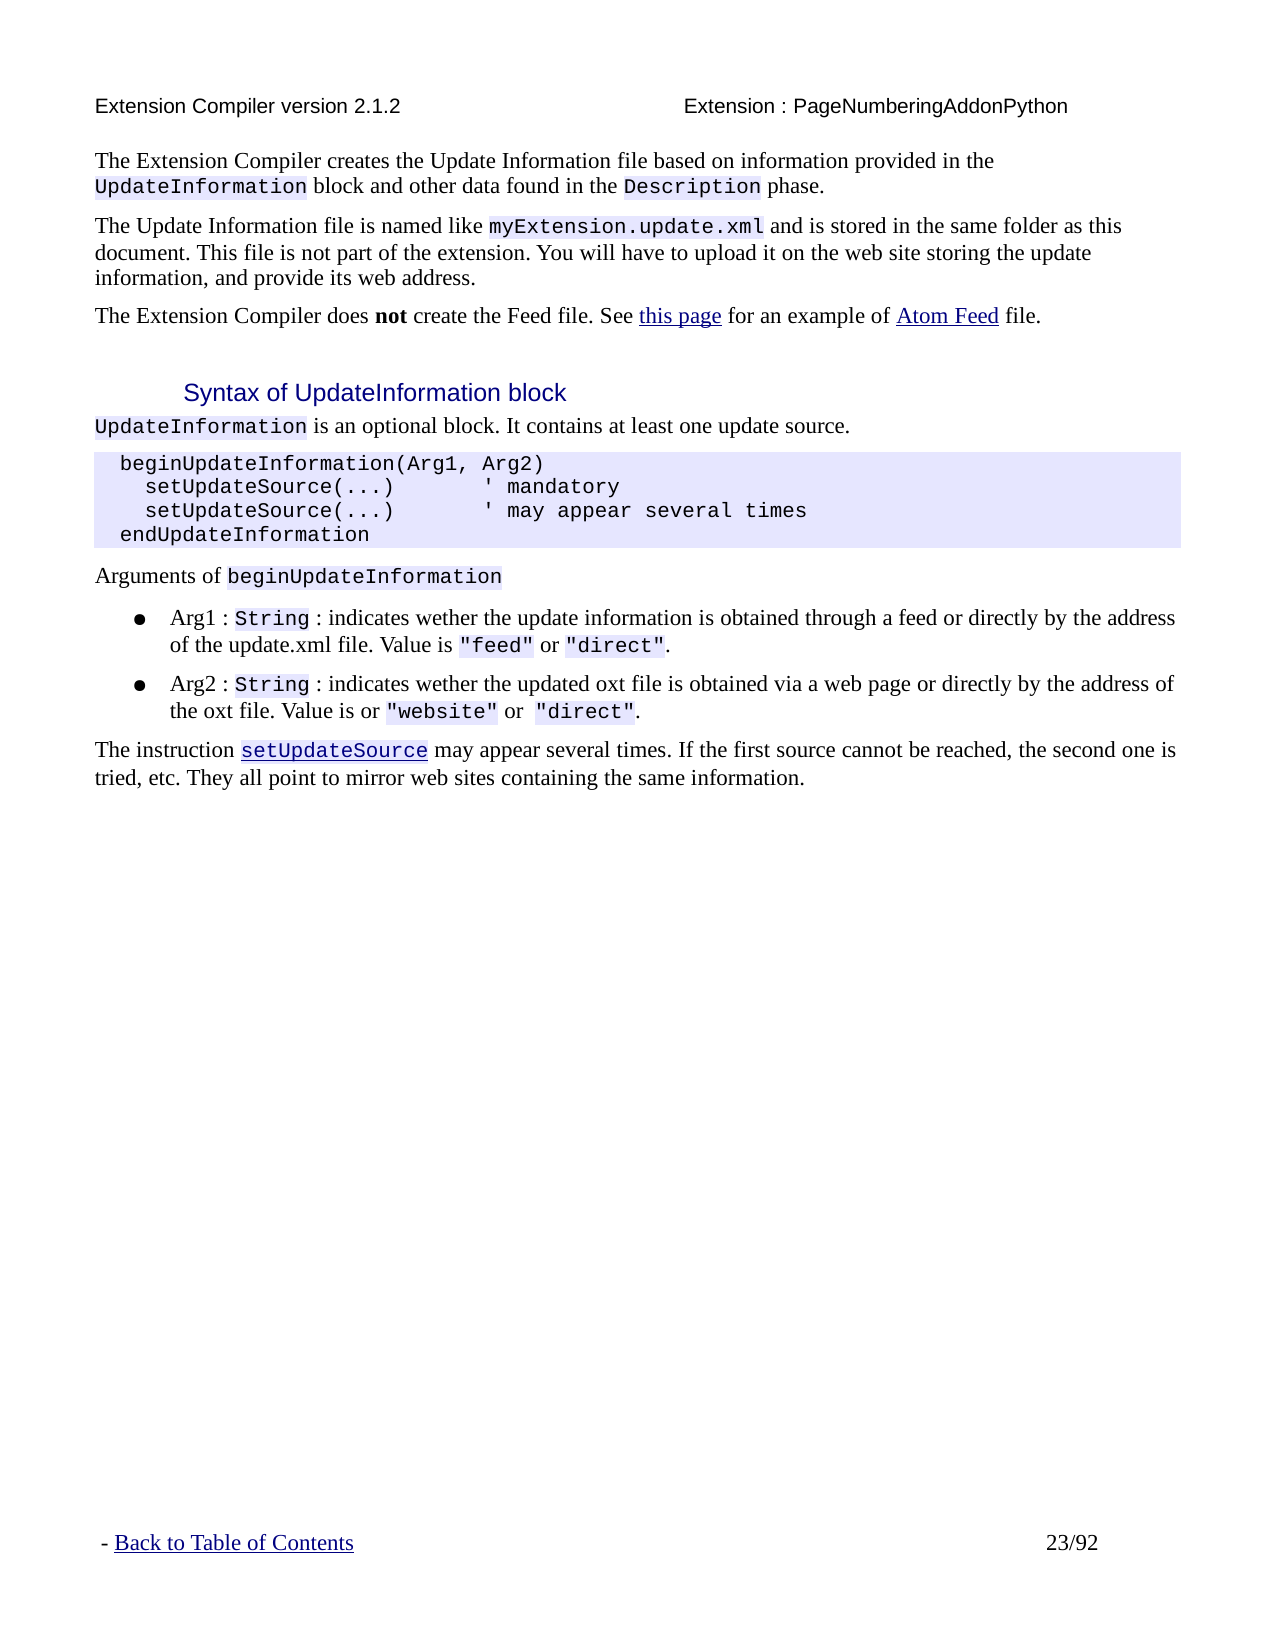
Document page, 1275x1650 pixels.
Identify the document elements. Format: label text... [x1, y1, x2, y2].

text The Update Information file is named like myExtension.update.xml and is stored in the same folder as this document. This file is not part of the extension. You will have to upload it on the web site storing the update information, and provide its web address. [94, 212, 1181, 291]
text setUpdateSource(...) ' mandatory [94, 476, 1181, 500]
text setUpdateSource(...) ' may appear several times [94, 500, 1181, 524]
list Arg2 : String : indicates wether the updated oxt file is obtained via a web page or directly by the address of the oxt file. Value is or "website" or "direct". [132, 671, 1181, 725]
text endUpdateInformation [94, 524, 1181, 548]
text Arguments of beginUpdateInformation [94, 563, 1181, 590]
text The instruction setUpdateSource may appear several times. If the first source cannot be reached, the second one is tried, etc. They all point to mirror web sites containing the same information. [94, 737, 1181, 790]
list Arg1 : String : indicates wether the update information is obtained through a feed or directly by the address of the update.xml file. Value is "feed" or "direct". [132, 604, 1181, 658]
subtitle Syntax of UpdateInformation block [183, 379, 1181, 407]
text The Extension Compiler creates the Update Information file based on information provided in the UpdateInformation block and other data found in the Description phase. [94, 147, 1181, 200]
text The Extension Compiler does not create the Feed file. See this page for an example of Atom Feed file. [94, 303, 1181, 328]
text UpdateInformation is an optional block. It contains at least one update source. [94, 413, 1181, 440]
text beginUpdateInformation(Arg1, Arg2) [94, 452, 1181, 476]
